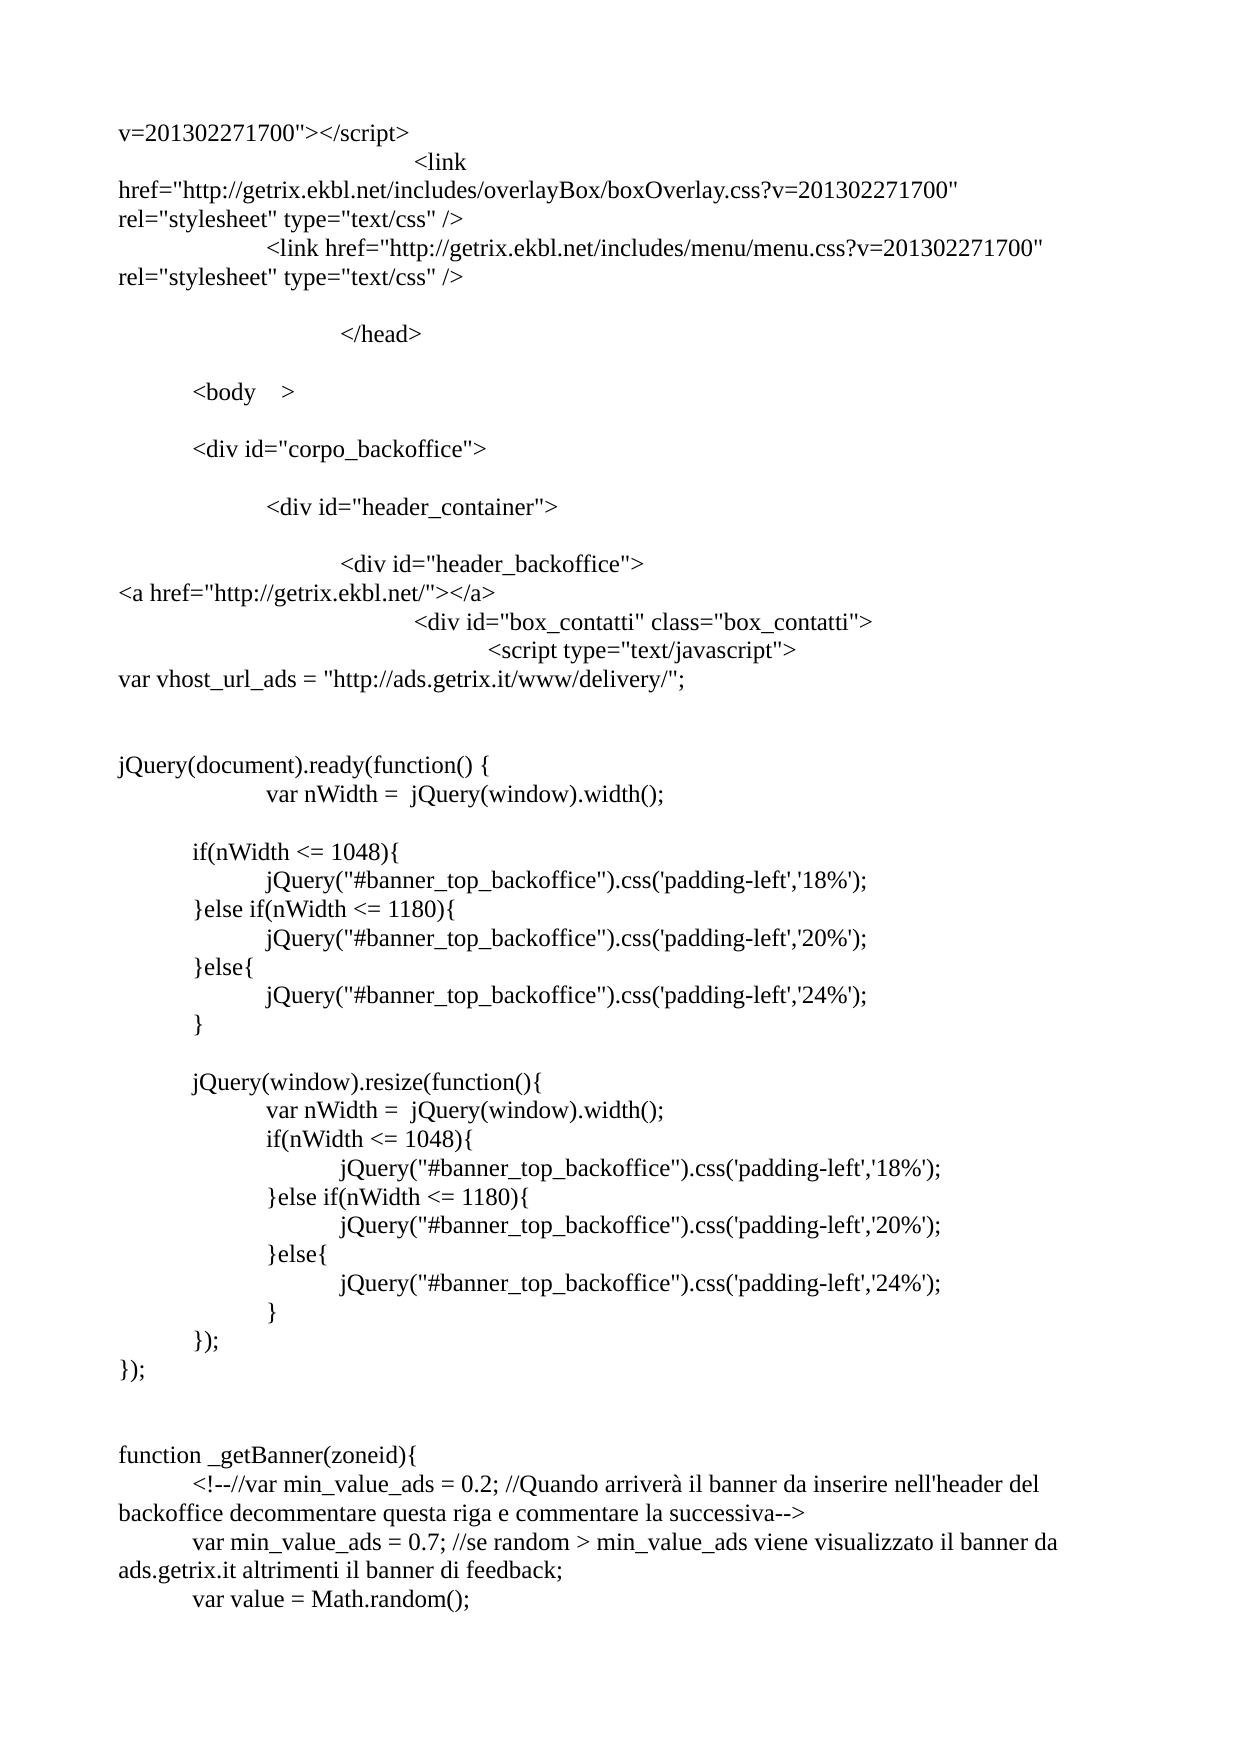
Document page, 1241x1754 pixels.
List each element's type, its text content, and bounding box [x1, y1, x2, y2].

text v=201302271700"></script> <link href="http://getrix.ekbl.net/includes/overlayBox/boxOverlay.css?v=201302271700" rel="stylesheet" type="text/css" /> <link href="http://getrix.ekbl.net/includes/menu/menu.css?v=201302271700" rel="stylesheet" type="text/css" /> </head> <body > <div id="corpo_backoffice"> <div id="header_container"> <div id="header_backoffice"> <a href="http://getrix.ekbl.net/"></a> <div id="box_contatti" class="box_contatti"> <script type="text/javascript"> var vhost_url_ads = "http://ads.getrix.it/www/delivery/"; jQuery(document).ready(function() { var nWidth = jQuery(window).width(); if(nWidth <= 1048){ jQuery("#banner_top_backoffice").css('padding-left','18%'); }else if(nWidth <= 1180){ jQuery("#banner_top_backoffice").css('padding-left','20%'); }else{ jQuery("#banner_top_backoffice").css('padding-left','24%'); } jQuery(window).resize(function(){ var nWidth = jQuery(window).width(); if(nWidth <= 1048){ jQuery("#banner_top_backoffice").css('padding-left','18%'); }else if(nWidth <= 1180){ jQuery("#banner_top_backoffice").css('padding-left','20%'); }else{ jQuery("#banner_top_backoffice").css('padding-left','24%'); } }); }); function _getBanner(zoneid){ <!--//var min_value_ads = 0.2; //Quando arriverà il banner da inserire nell'header del backoffice decommentare questa riga e commentare la successiva--> var min_value_ads = 0.7; //se random > min_value_ads viene visualizzato il banner da ads.getrix.it altrimenti il banner di feedback; var value = Math.random(); [118, 118, 1122, 1613]
